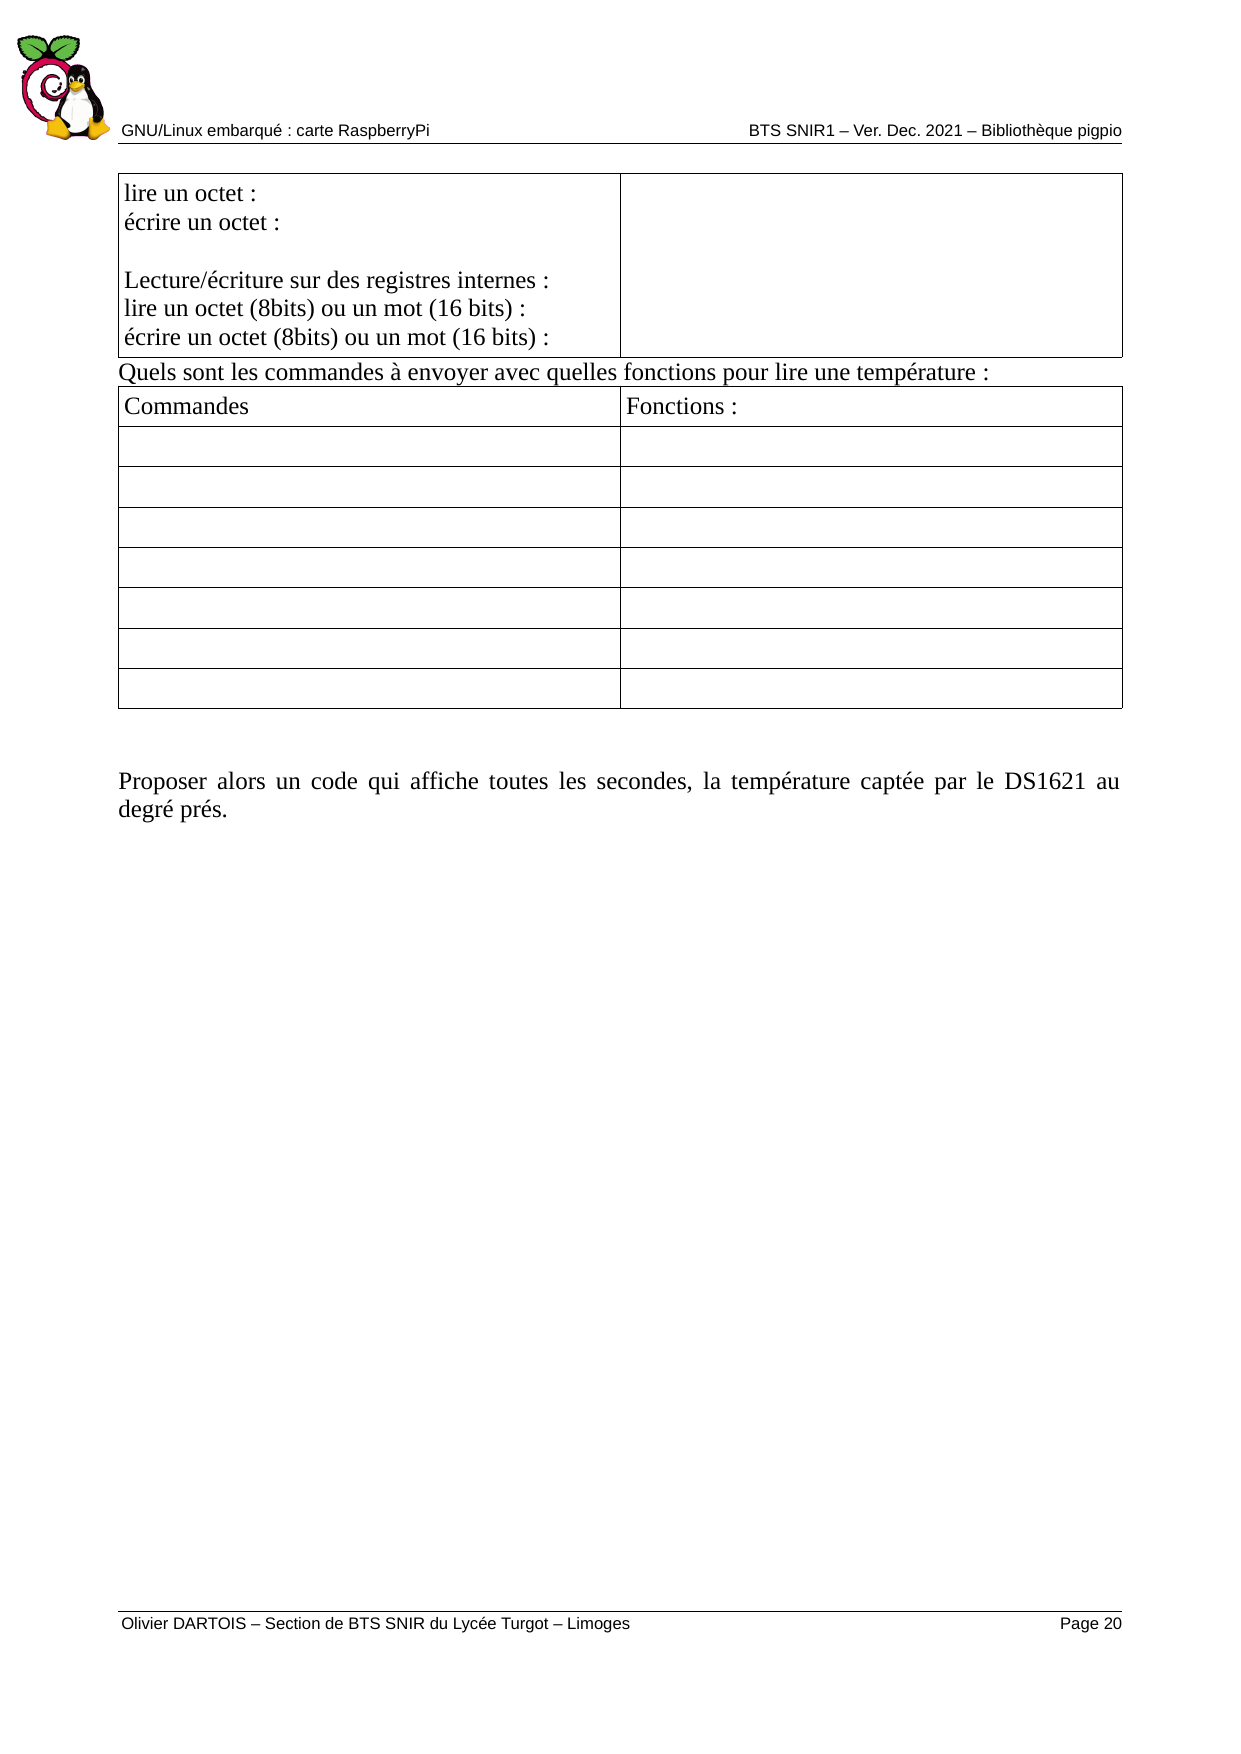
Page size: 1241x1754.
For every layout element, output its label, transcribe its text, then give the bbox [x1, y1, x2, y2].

table_cell [621, 588, 1122, 627]
picture [0, 31, 112, 142]
table_cell [119, 629, 620, 668]
table_cell [119, 467, 620, 507]
table_cell [119, 588, 620, 627]
table_header Fonctions : [621, 387, 1122, 426]
table_header Commandes [119, 387, 620, 426]
table_cell [119, 669, 620, 708]
table_cell [621, 548, 1122, 587]
table_cell [119, 508, 620, 547]
text Quels sont les commandes à envoyer avec quelles fonctions pour lire une température : [118, 358, 1122, 386]
table_cell [621, 508, 1122, 547]
table_cell [119, 548, 620, 587]
table_cell [621, 427, 1122, 466]
table_cell lire un octet : écrire un octet : Lecture/écriture sur des registres internes : lire un octet (8bits) ou un mot (16 bits) : écrire un octet (8bits) ou un mot (16 bits) : [119, 174, 620, 357]
text Proposer alors un code qui affiche toutes les secondes, la température captée par le DS1621 au degré prés. [118, 766, 1122, 823]
table_cell [621, 174, 1122, 357]
table_cell [621, 467, 1122, 507]
table_cell [621, 629, 1122, 668]
table_cell [119, 427, 620, 466]
table_cell [621, 669, 1122, 708]
